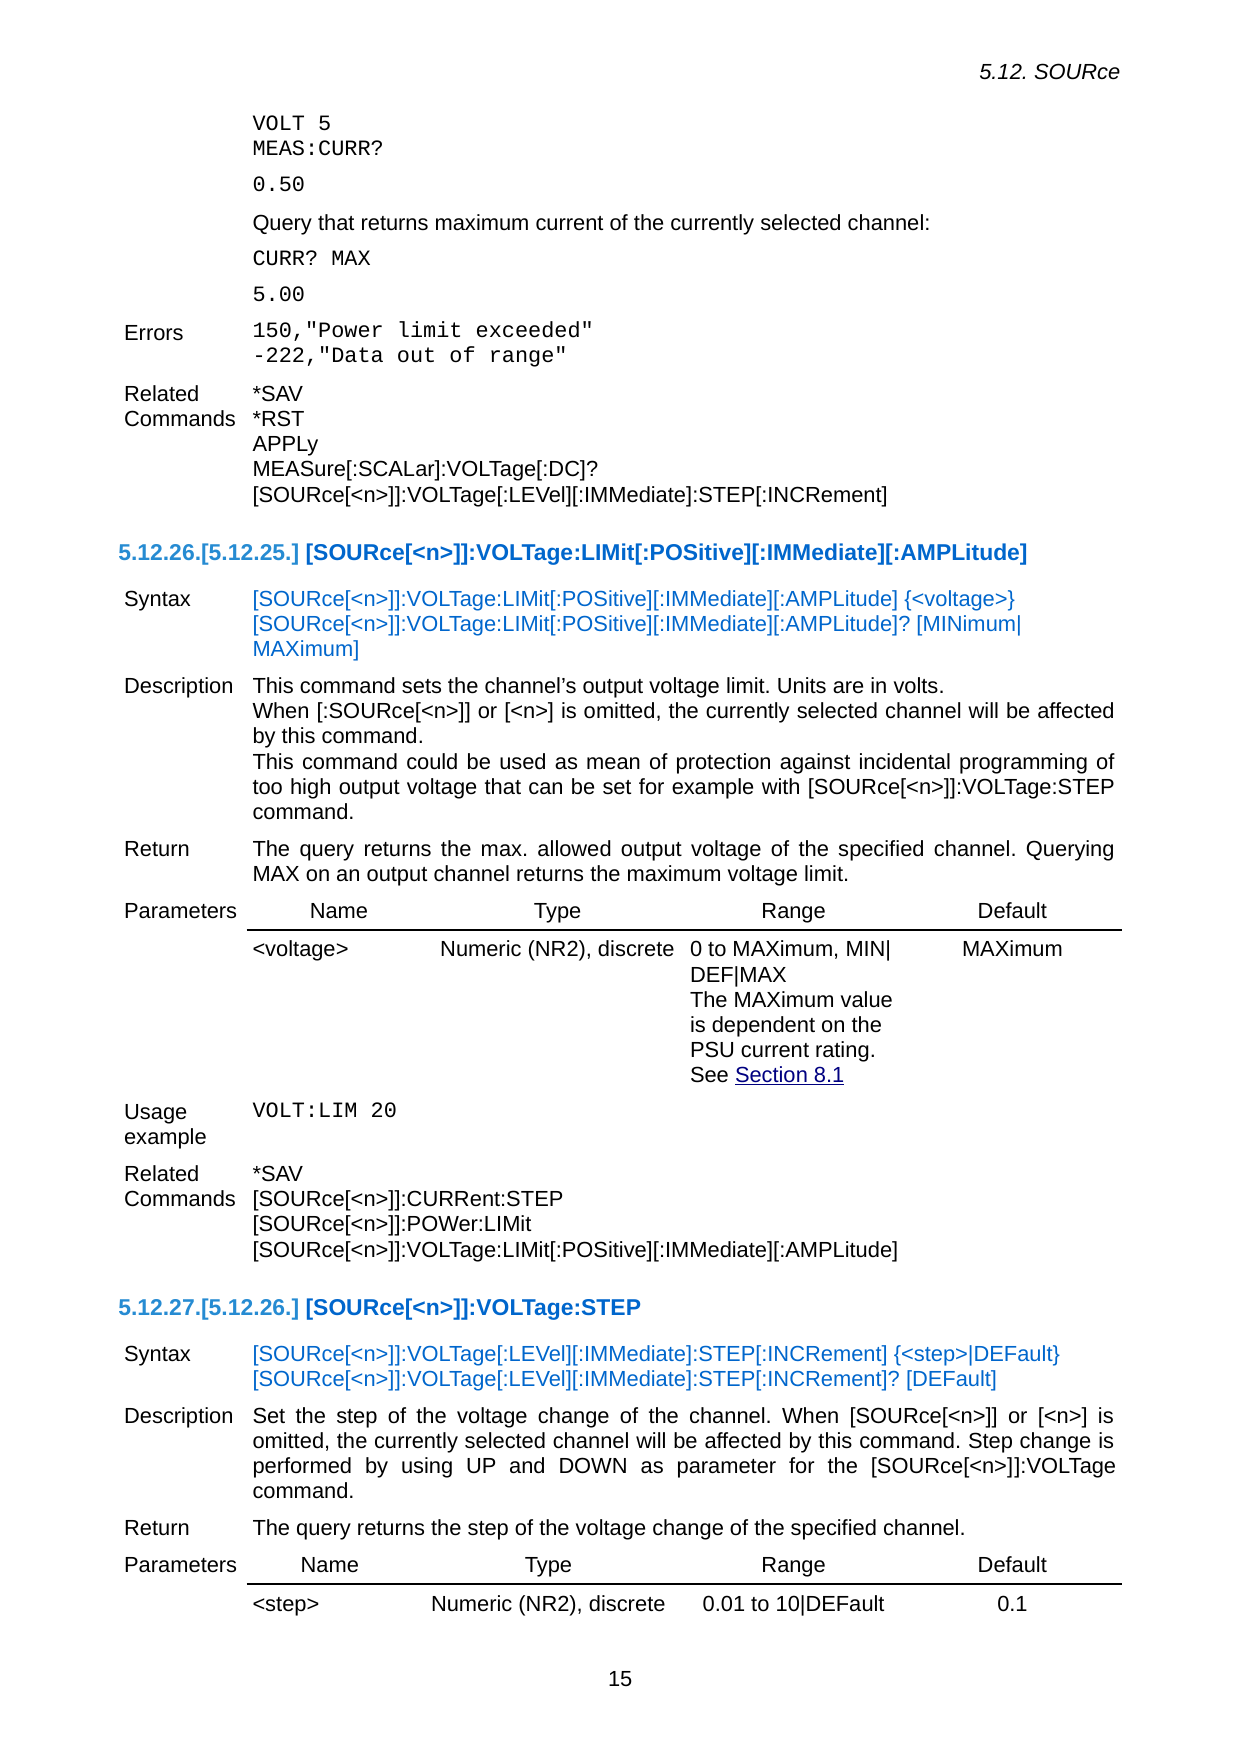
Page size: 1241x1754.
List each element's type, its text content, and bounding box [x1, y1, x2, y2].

table_cell Name [247, 892, 431, 928]
table_cell *SAV [SOURce[<n>]]:CURRent:STEP [SOURce[<n>]]:POWer:LIMit [SOURce[<n>]]:VOLTage:LIMit[:POSitive][:IMMediate][:AMPLitude] [247, 1155, 1122, 1267]
table_cell *SAV *RST APPLy MEASure[:SCALar]:VOLTage[:DC]? [SOURce[<n>]]:VOLTage[:LEVel][:IMMediate]:STEP[:INCRement] [247, 375, 1122, 512]
table_cell Set the step of the voltage change of the channel. When [SOURce[<n>]] or [<n>] is omitted, the currently selected channel will be affected by this command. Step change is performed by using UP and DOWN as parameter for the [SOURce[<n>]]:VOLTage command. [247, 1397, 1122, 1509]
table_cell MAXimum [903, 931, 1122, 1093]
table_cell Return [118, 1509, 247, 1546]
subtitle [SOURce[<n>]]:VOLTage:LIMit[:POSitive][:IMMediate][:AMPLitude] [118, 539, 1122, 565]
table_cell Type [412, 1546, 684, 1583]
table_cell Parameters [118, 892, 247, 1093]
table_cell Numeric (NR2), discrete [431, 931, 684, 1093]
table_cell Related Commands [118, 375, 247, 512]
table_cell 0 to MAXimum, MIN|DEF|MAX The MAXimum value is dependent on the PSU current rating. See Section 8.1 [684, 931, 903, 1093]
table_cell Range [684, 892, 903, 928]
table_cell Return [118, 830, 247, 892]
table_cell 0.01 to 10|DEFault [684, 1585, 903, 1621]
table_cell VOLT:LIM 20 [247, 1093, 1122, 1155]
table_header Syntax [118, 1335, 247, 1397]
table_header Syntax [118, 580, 247, 667]
table_cell VOLT 5 MEAS:CURR? 0.50 Query that returns maximum current of the currently selected channel: CURR? MAX 5.00 [247, 106, 1122, 314]
table_cell <voltage> [247, 931, 431, 1093]
table_cell Default [903, 1546, 1122, 1583]
subtitle [SOURce[<n>]]:VOLTage:STEP [118, 1294, 1122, 1320]
table_cell 150,"Power limit exceeded" -222,"Data out of range" [247, 314, 1122, 375]
table_cell Description [118, 1397, 247, 1509]
table_header [SOURce[<n>]]:VOLTage:LIMit[:POSitive][:IMMediate][:AMPLitude] {<voltage>} [SOURce[<n>]]:VOLTage:LIMit[:POSitive][:IMMediate][:AMPLitude]? [MINimum|MAXimum] [247, 580, 1122, 667]
table_cell Range [684, 1546, 903, 1583]
table_cell Description [118, 667, 247, 830]
table_cell Default [903, 892, 1122, 928]
table_cell <step> [247, 1585, 412, 1621]
table_cell This command sets the channel’s output voltage limit. Units are in volts. When [:SOURce[<n>]] or [<n>] is omitted, the currently selected channel will be affected by this command. This command could be used as mean of protection against incidental programming of too high output voltage that can be set for example with [SOURce[<n>]]:VOLTage:STEP command. [247, 667, 1122, 830]
table_cell [118, 106, 247, 314]
table_cell Usage example [118, 1093, 247, 1155]
table_cell Type [431, 892, 684, 928]
table_cell Numeric (NR2), discrete [412, 1585, 684, 1621]
table_header [SOURce[<n>]]:VOLTage[:LEVel][:IMMediate]:STEP[:INCRement] {<step>|DEFault} [SOURce[<n>]]:VOLTage[:LEVel][:IMMediate]:STEP[:INCRement]? [DEFault] [247, 1335, 1122, 1397]
table_cell Errors [118, 314, 247, 375]
table_cell 0.1 [903, 1585, 1122, 1621]
table_cell The query returns the step of the voltage change of the specified channel. [247, 1509, 1122, 1546]
table_cell The query returns the max. allowed output voltage of the specified channel. Querying MAX on an output channel returns the maximum voltage limit. [247, 830, 1122, 892]
table_cell Parameters [118, 1546, 247, 1621]
table_cell Name [247, 1546, 412, 1583]
table_cell Related Commands [118, 1155, 247, 1267]
